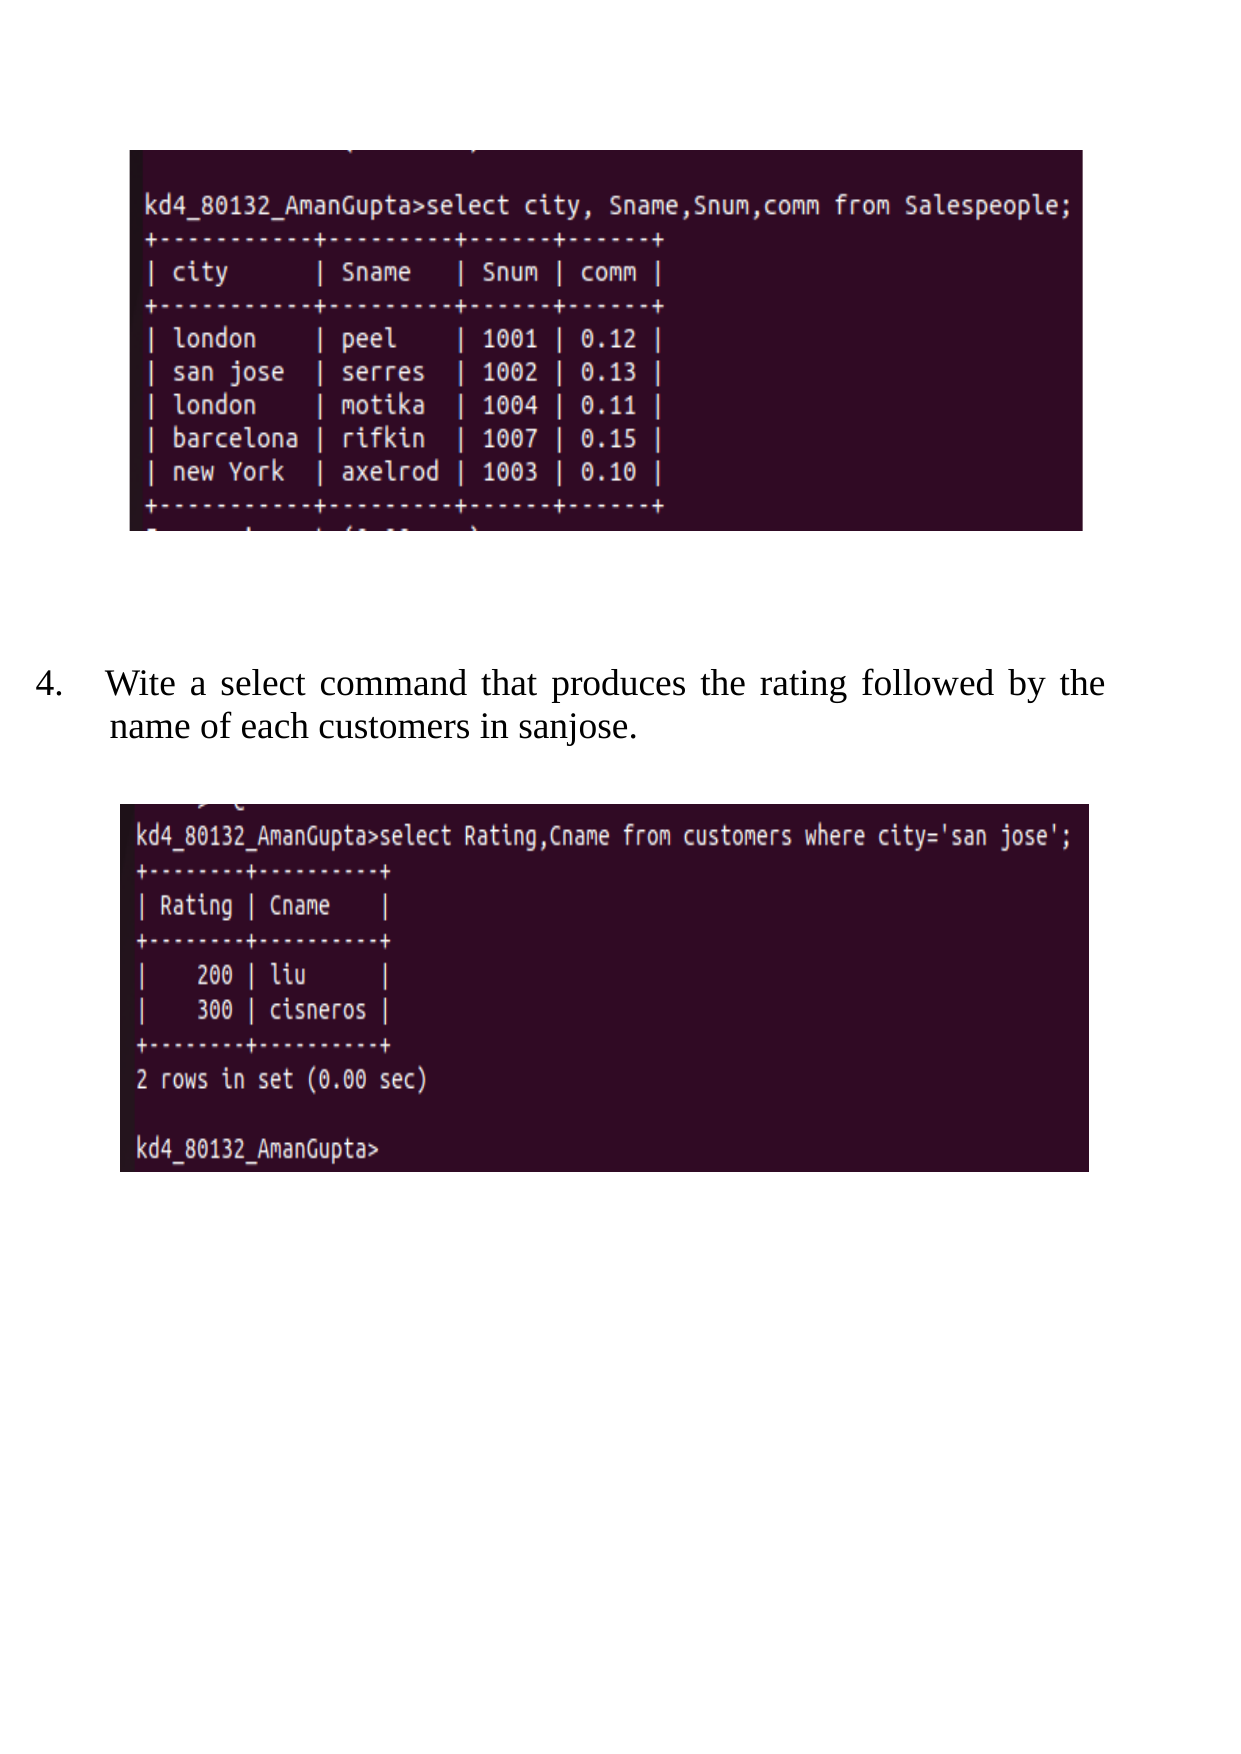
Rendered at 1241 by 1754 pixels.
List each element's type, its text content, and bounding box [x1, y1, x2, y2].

picture [120, 804, 1089, 1172]
picture [129, 150, 1083, 531]
text 4. Wite a select command that produces the rating followed by the name of each customers in sanjose. [35, 660, 1122, 746]
